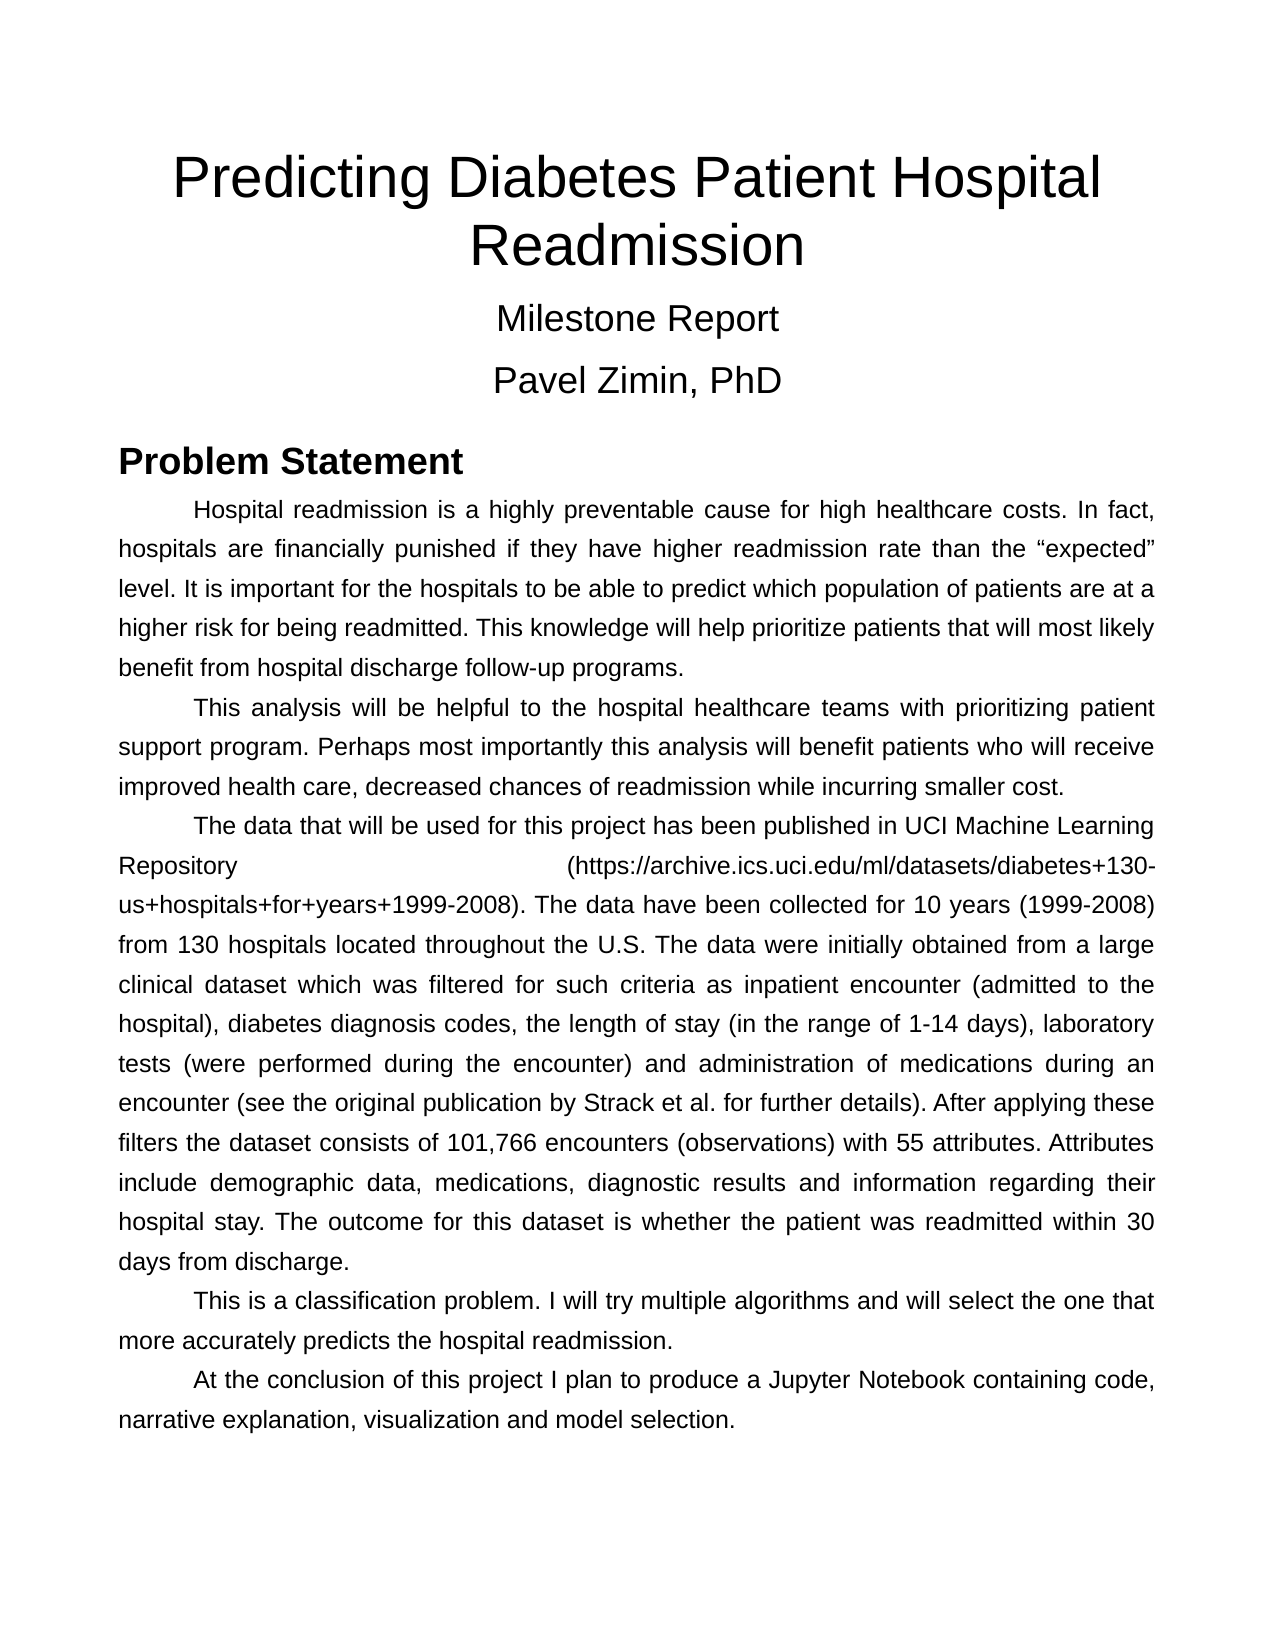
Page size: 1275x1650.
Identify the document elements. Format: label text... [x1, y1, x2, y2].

subtitle Problem Statement [118, 438, 1157, 482]
title Predicting Diabetes Patient Hospital Readmission [118, 143, 1157, 277]
text The data that will be used for this project has been published in UCI Machine Learning Repository (https://archive.ics.uci.edu/ml/datasets/diabetes+130-us+hospitals+for+years+1999-2008). The data have been collected for 10 years (1999-2008) from 130 hospitals located throughout the U.S. The data were initially obtained from a large clinical dataset which was filtered for such criteria as inpatient encounter (admitted to the hospital), diabetes diagnosis codes, the length of stay (in the range of 1-14 days), laboratory tests (were performed during the encounter) and administration of medications during an encounter (see the original publication by Strack et al. for further details). After applying these filters the dataset consists of 101,766 encounters (observations) with 55 attributes. Attributes include demographic data, medications, diagnostic results and information regarding their hospital stay. The outcome for this dataset is whether the patient was readmitted within 30 days from discharge. [118, 811, 1157, 1276]
text Hospital readmission is a highly preventable cause for high healthcare costs. In fact, hospitals are financially punished if they have higher readmission rate than the “expected” level. It is important for the hospitals to be able to predict which population of patients are at a higher risk for being readmitted. This knowledge will help prioritize patients that will most likely benefit from hospital discharge follow-up programs. [118, 495, 1157, 682]
text This analysis will be helpful to the hospital healthcare teams with prioritizing patient support program. Perhaps most importantly this analysis will benefit patients who will receive improved health care, decreased chances of readmission while incurring smaller cost. [118, 693, 1157, 801]
subtitle Milestone Report [118, 296, 1157, 339]
text This is a classification problem. I will try multiple algorithms and will select the one that more accurately predicts the hospital readmission. [118, 1286, 1157, 1355]
text At the conclusion of this project I plan to produce a Jupyter Notebook containing code, narrative explanation, visualization and model selection. [118, 1366, 1157, 1434]
subtitle Pavel Zimin, PhD [118, 358, 1157, 401]
